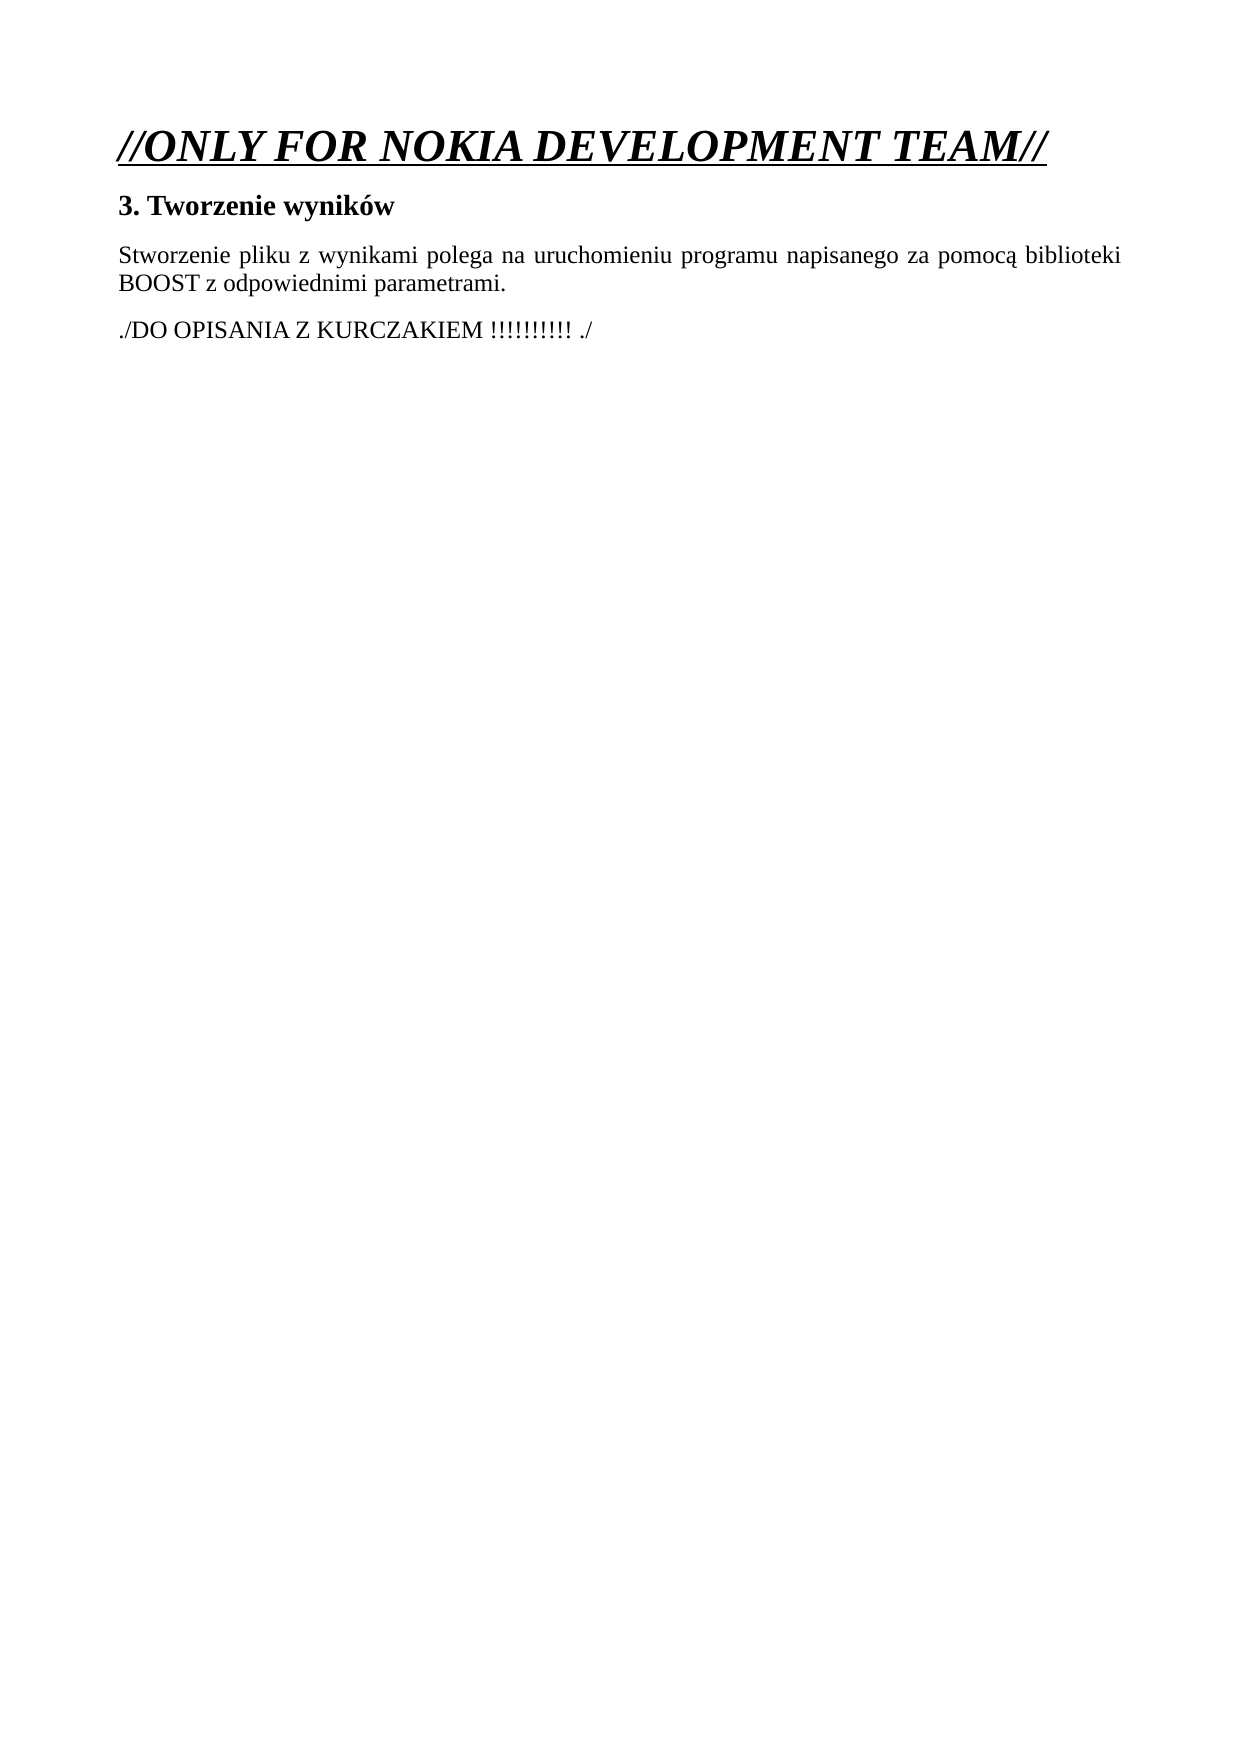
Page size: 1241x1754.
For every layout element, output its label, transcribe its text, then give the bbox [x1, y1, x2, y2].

text Stworzenie pliku z wynikami polega na uruchomieniu programu napisanego za pomocą biblioteki BOOST z odpowiednimi parametrami. [118, 240, 1122, 297]
text //ONLY FOR NOKIA DEVELOPMENT TEAM// [118, 118, 1122, 171]
text ./DO OPISANIA Z KURCZAKIEM !!!!!!!!!! ./ [118, 315, 1122, 344]
text 3. Tworzenie wyników [118, 188, 1122, 222]
